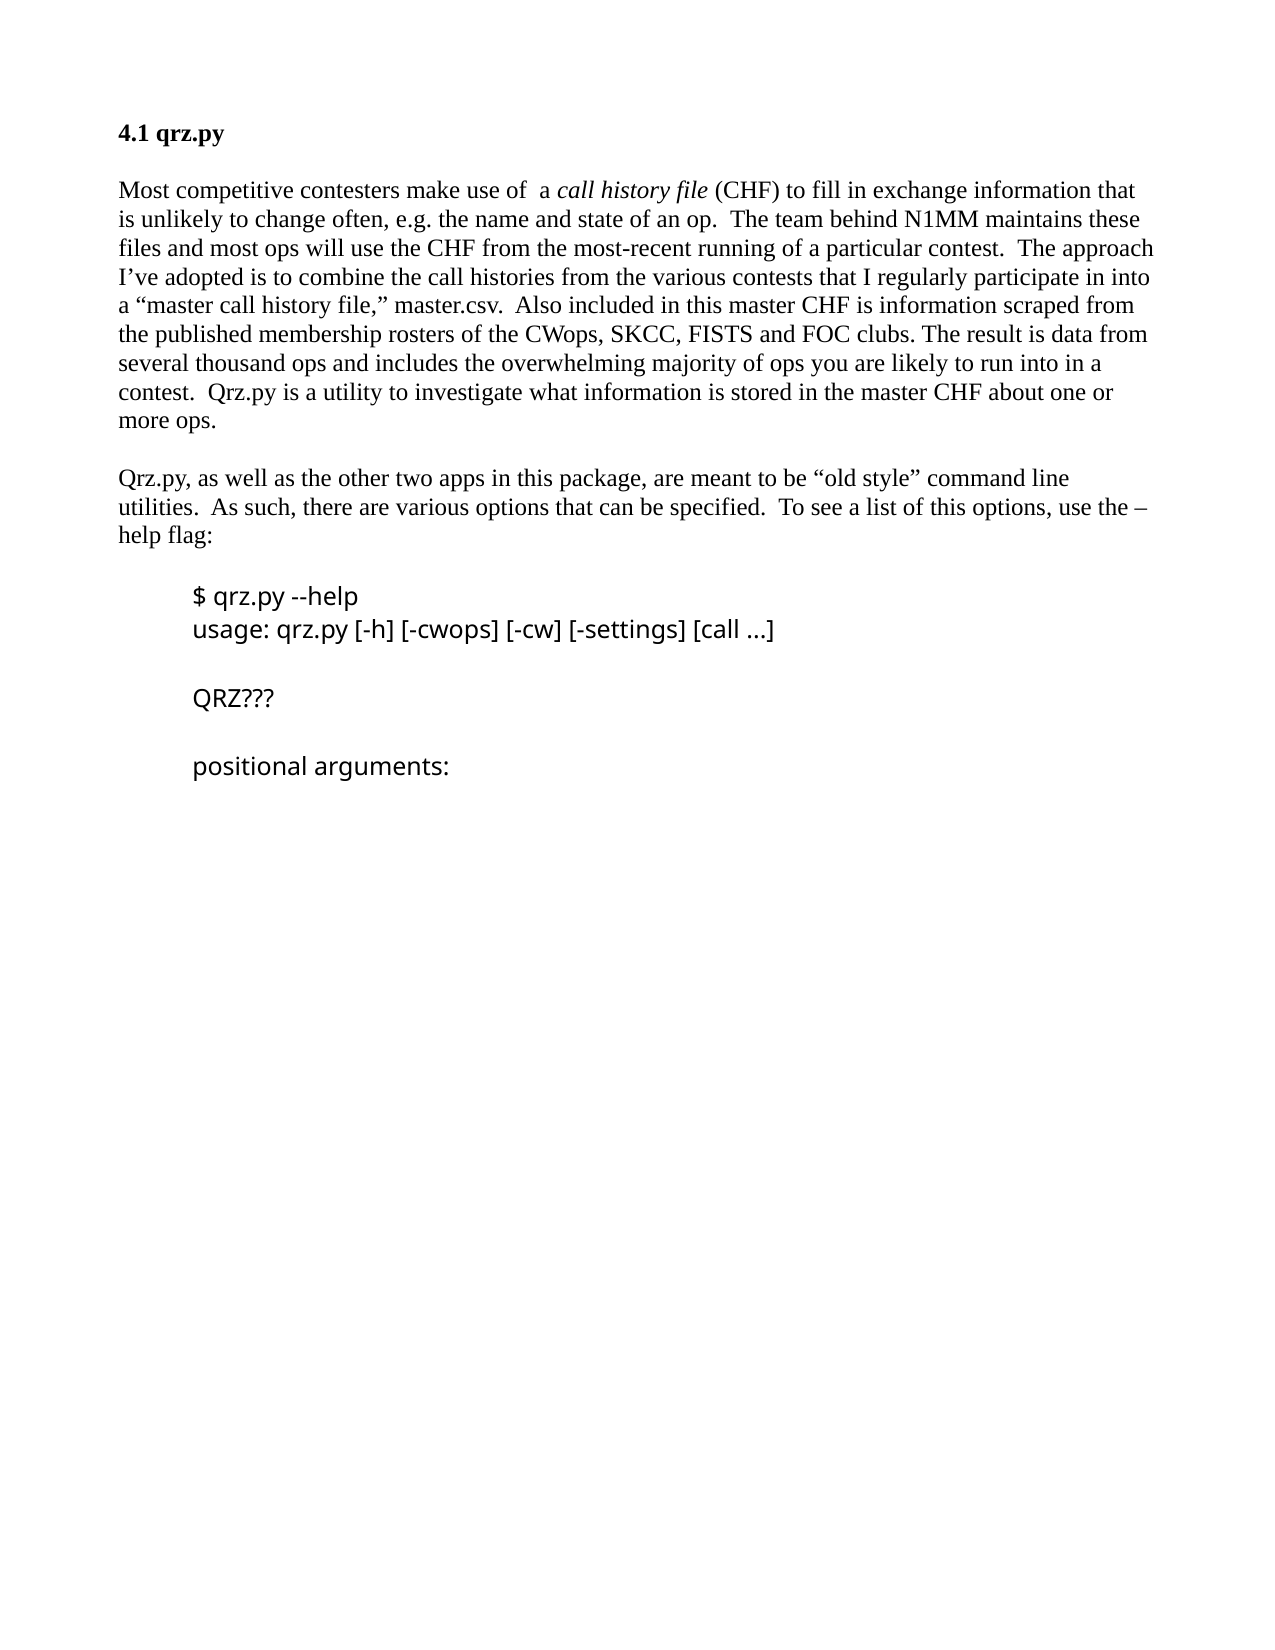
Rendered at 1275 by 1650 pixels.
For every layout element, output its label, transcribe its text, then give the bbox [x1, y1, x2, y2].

text 4.1 qrz.py [118, 118, 1157, 147]
text $ qrz.py --help [118, 578, 1157, 612]
text usage: qrz.py [-h] [-cwops] [-cw] [-settings] [call ...] [118, 612, 1157, 646]
text Qrz.py, as well as the other two apps in this package, are meant to be “old style” command line utilities. As such, there are various options that can be specified. To see a list of this options, use the –help flag: [118, 463, 1157, 549]
text Most competitive contesters make use of a call history file (CHF) to fill in exchange information that is unlikely to change often, e.g. the name and state of an op. The team behind N1MM maintains these files and most ops will use the CHF from the most-recent running of a particular contest. The approach I’ve adopted is to combine the call histories from the various contests that I regularly participate in into a “master call history file,” master.csv. Also included in this master CHF is information scraped from the published membership rosters of the CWops, SKCC, FISTS and FOC clubs. The result is data from several thousand ops and includes the overwhelming majority of ops you are likely to run into in a contest. Qrz.py is a utility to investigate what information is stored in the master CHF about one or more ops. [118, 176, 1157, 434]
text positional arguments: [118, 748, 1157, 782]
text QRZ??? [118, 680, 1157, 714]
